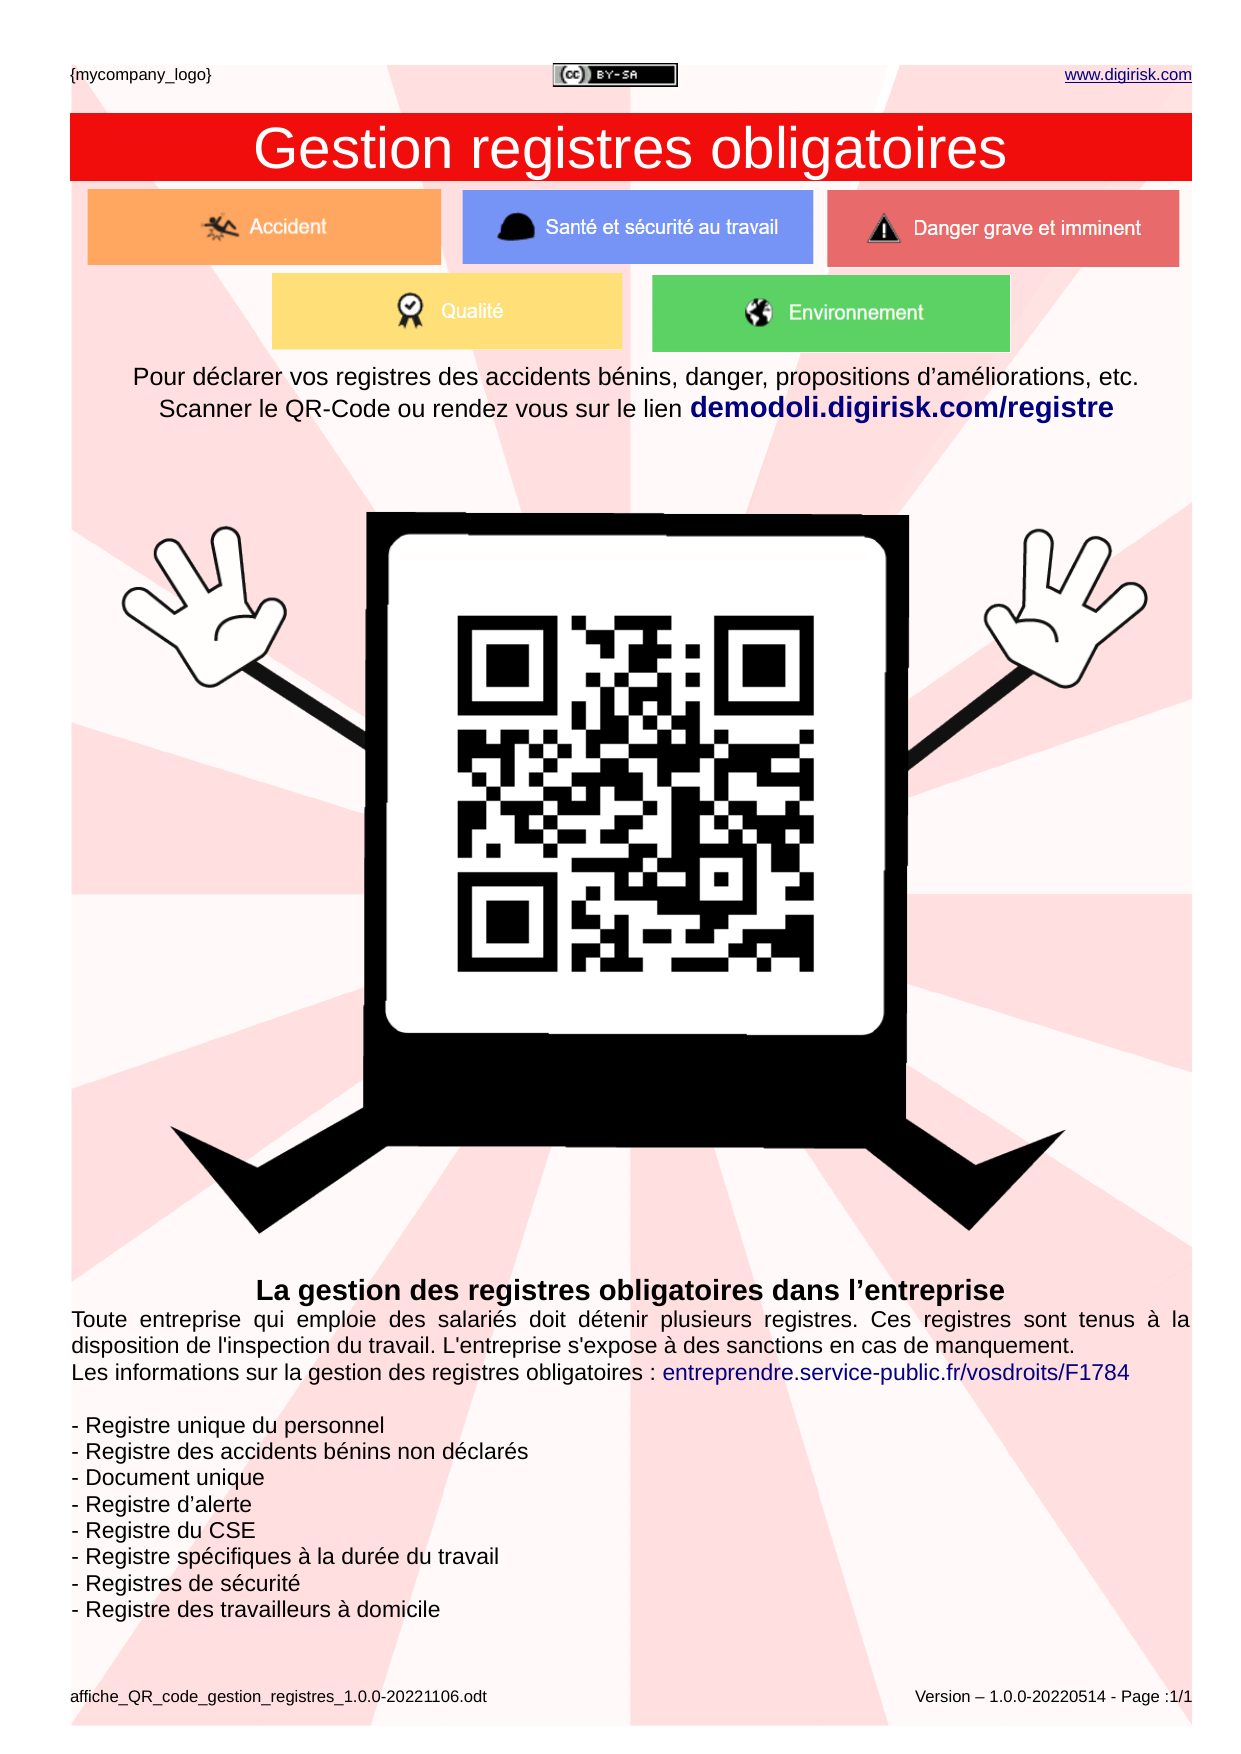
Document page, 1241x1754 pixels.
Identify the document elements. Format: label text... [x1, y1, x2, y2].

text Gestion registres obligatoires [70, 113, 1192, 181]
picture [66, 63, 1194, 1726]
